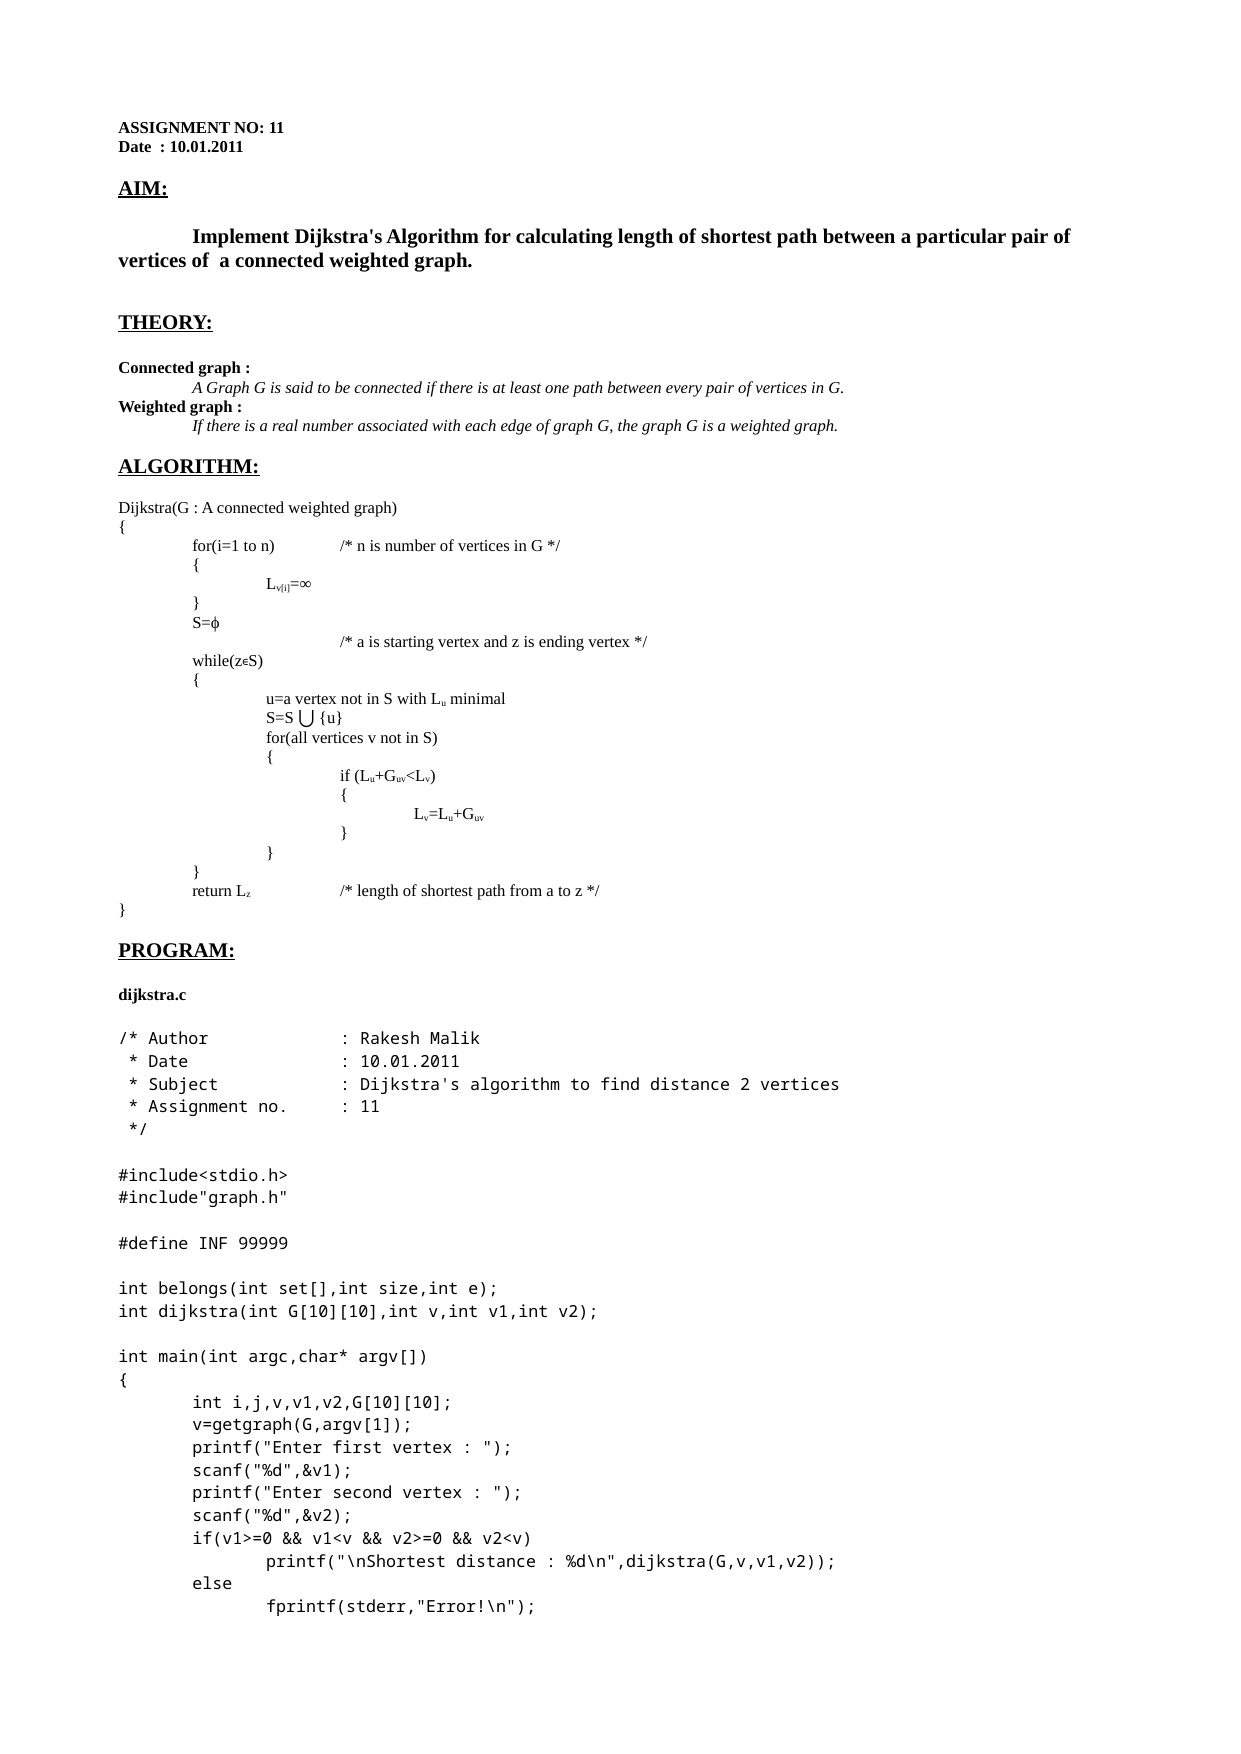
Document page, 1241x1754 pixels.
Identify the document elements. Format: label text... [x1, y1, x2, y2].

text fprintf(stderr,"Error!\n"); [118, 1594, 1122, 1617]
text /* Author : Rakesh Malik [118, 1027, 1122, 1049]
text { [118, 747, 1122, 766]
text printf("Enter second vertex : "); [118, 1481, 1122, 1504]
text if (Lu+Guv<Lv) [118, 766, 1122, 785]
text return Lz /* length of shortest path from a to z */ [118, 881, 1122, 900]
text Lv=Lu+Guv [118, 804, 1122, 823]
text #include<stdio.h> [118, 1163, 1122, 1186]
text v=getgraph(G,argv[1]); [118, 1413, 1122, 1436]
text for(all vertices v not in S) [118, 727, 1122, 747]
text #define INF 99999 [118, 1231, 1122, 1254]
text int i,j,v,v1,v2,G[10][10]; [118, 1390, 1122, 1413]
text } [118, 862, 1122, 881]
text Implement Dijkstra's Algorithm for calculating length of shortest path between a particular pair of vertices of a connected weighted graph. [118, 224, 1122, 272]
text PROGRAM: [118, 938, 1122, 962]
text Connected graph : [118, 358, 1122, 377]
text int dijkstra(int G[10][10],int v,int v1,int v2); [118, 1299, 1122, 1322]
text Date : 10.01.2011 [118, 137, 1122, 156]
text printf("\nShortest distance : %d\n",dijkstra(G,v,v1,v2)); [118, 1549, 1122, 1572]
text S=ϕ [118, 612, 1122, 632]
text while(z∊S) [118, 651, 1122, 670]
text A Graph G is said to be connected if there is at least one path between every pair of vertices in G. [118, 377, 1122, 397]
text */ [118, 1118, 1122, 1140]
text Weighted graph : [118, 397, 1122, 416]
text { [118, 517, 1122, 536]
text * Date : 10.01.2011 [118, 1049, 1122, 1072]
text dijkstra.c [118, 985, 1122, 1004]
text S=S ⋃ {u} [118, 708, 1122, 727]
text scanf("%d",&v2); [118, 1504, 1122, 1526]
text #include"graph.h" [118, 1186, 1122, 1208]
text } [118, 823, 1122, 842]
text Lv[i]=∞ [118, 574, 1122, 593]
text { [118, 785, 1122, 804]
text else [118, 1572, 1122, 1594]
text THEORY: [118, 310, 1122, 334]
text int belongs(int set[],int size,int e); [118, 1277, 1122, 1299]
text Dijkstra(G : A connected weighted graph) [118, 497, 1122, 517]
text { [118, 555, 1122, 574]
text } [118, 842, 1122, 862]
text AIM: [118, 176, 1122, 200]
text ASSIGNMENT NO: 11 [118, 118, 1122, 137]
text * Subject : Dijkstra's algorithm to find distance 2 vertices [118, 1072, 1122, 1095]
text if(v1>=0 && v1<v && v2>=0 && v2<v) [118, 1526, 1122, 1549]
text printf("Enter first vertex : "); [118, 1436, 1122, 1458]
text /* a is starting vertex and z is ending vertex */ [118, 632, 1122, 651]
text * Assignment no. : 11 [118, 1095, 1122, 1118]
text } [118, 900, 1122, 919]
text int main(int argc,char* argv[]) [118, 1345, 1122, 1367]
text for(i=1 to n) /* n is number of vertices in G */ [118, 536, 1122, 555]
text { [118, 1367, 1122, 1390]
text If there is a real number associated with each edge of graph G, the graph G is a weighted graph. [118, 416, 1122, 435]
text } [118, 593, 1122, 612]
text { [118, 670, 1122, 689]
text scanf("%d",&v1); [118, 1458, 1122, 1481]
text u=a vertex not in S with Lu minimal [118, 689, 1122, 708]
text ALGORITHM: [118, 454, 1122, 478]
